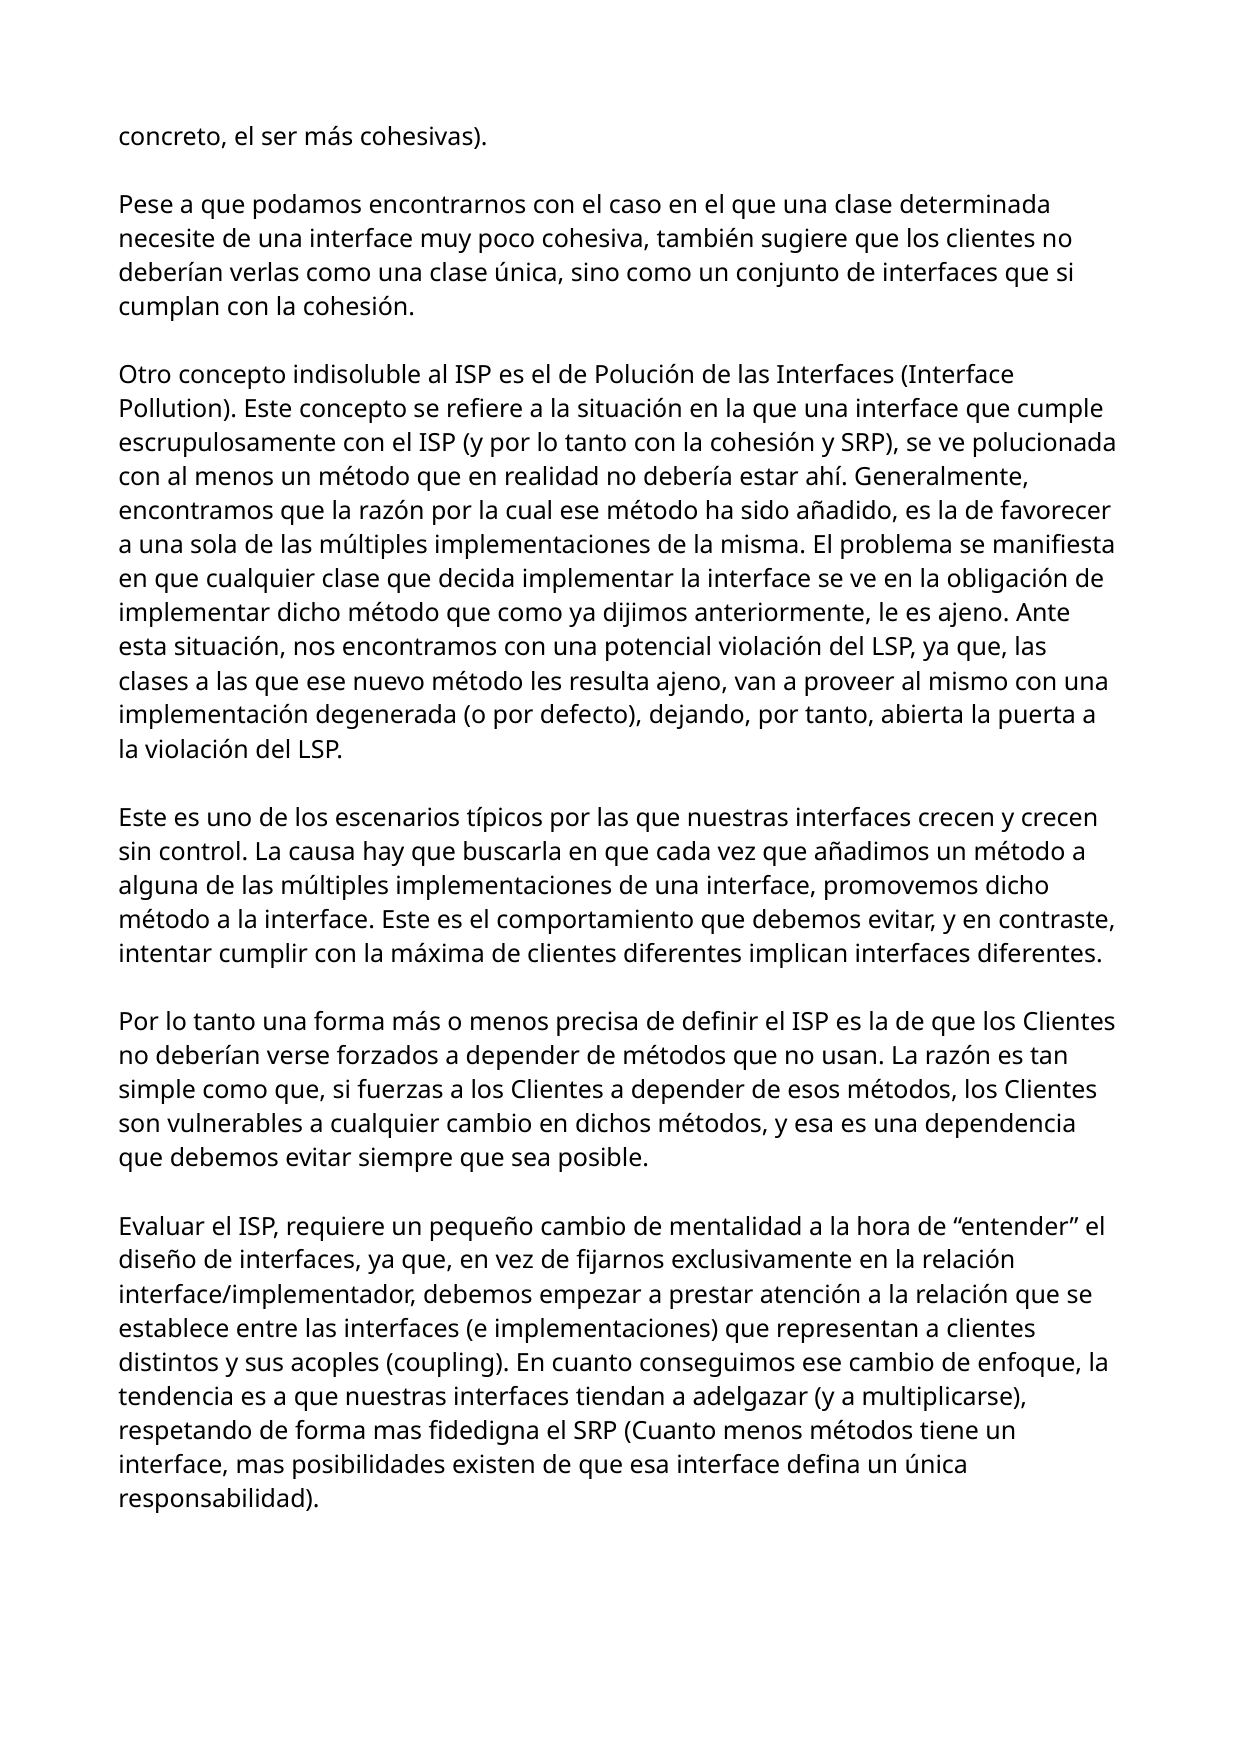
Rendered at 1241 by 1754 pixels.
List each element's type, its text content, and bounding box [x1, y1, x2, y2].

text Otro concepto indisoluble al ISP es el de Polución de las Interfaces (Interface Pollution). Este concepto se refiere a la situación en la que una interface que cumple escrupulosamente con el ISP (y por lo tanto con la cohesión y SRP), se ve polucionada con al menos un método que en realidad no debería estar ahí. Generalmente, encontramos que la razón por la cual ese método ha sido añadido, es la de favorecer a una sola de las múltiples implementaciones de la misma. El problema se manifiesta en que cualquier clase que decida implementar la interface se ve en la obligación de implementar dicho método que como ya dijimos anteriormente, le es ajeno. Ante esta situación, nos encontramos con una potencial violación del LSP, ya que, las clases a las que ese nuevo método les resulta ajeno, van a proveer al mismo con una implementación degenerada (o por defecto), dejando, por tanto, abierta la puerta a la violación del LSP. [118, 357, 1122, 765]
text Este es uno de los escenarios típicos por las que nuestras interfaces crecen y crecen sin control. La causa hay que buscarla en que cada vez que añadimos un método a alguna de las múltiples implementaciones de una interface, promovemos dicho método a la interface. Este es el comportamiento que debemos evitar, y en contraste, intentar cumplir con la máxima de clientes diferentes implican interfaces diferentes. [118, 799, 1122, 970]
text Por lo tanto una forma más o menos precisa de definir el ISP es la de que los Clientes no deberían verse forzados a depender de métodos que no usan. La razón es tan simple como que, si fuerzas a los Clientes a depender de esos métodos, los Clientes son vulnerables a cualquier cambio en dichos métodos, y esa es una dependencia que debemos evitar siempre que sea posible. [118, 1004, 1122, 1174]
text concreto, el ser más cohesivas). [118, 118, 1122, 152]
text Evaluar el ISP, requiere un pequeño cambio de mentalidad a la hora de “entender” el diseño de interfaces, ya que, en vez de fijarnos exclusivamente en la relación interface/implementador, debemos empezar a prestar atención a la relación que se establece entre las interfaces (e implementaciones) que representan a clientes distintos y sus acoples (coupling). En cuanto conseguimos ese cambio de enfoque, la tendencia es a que nuestras interfaces tiendan a adelgazar (y a multiplicarse), respetando de forma mas fidedigna el SRP (Cuanto menos métodos tiene un interface, mas posibilidades existen de que esa interface defina un única responsabilidad). [118, 1208, 1122, 1515]
text Pese a que podamos encontrarnos con el caso en el que una clase determinada necesite de una interface muy poco cohesiva, también sugiere que los clientes no deberían verlas como una clase única, sino como un conjunto de interfaces que si cumplan con la cohesión. [118, 186, 1122, 322]
